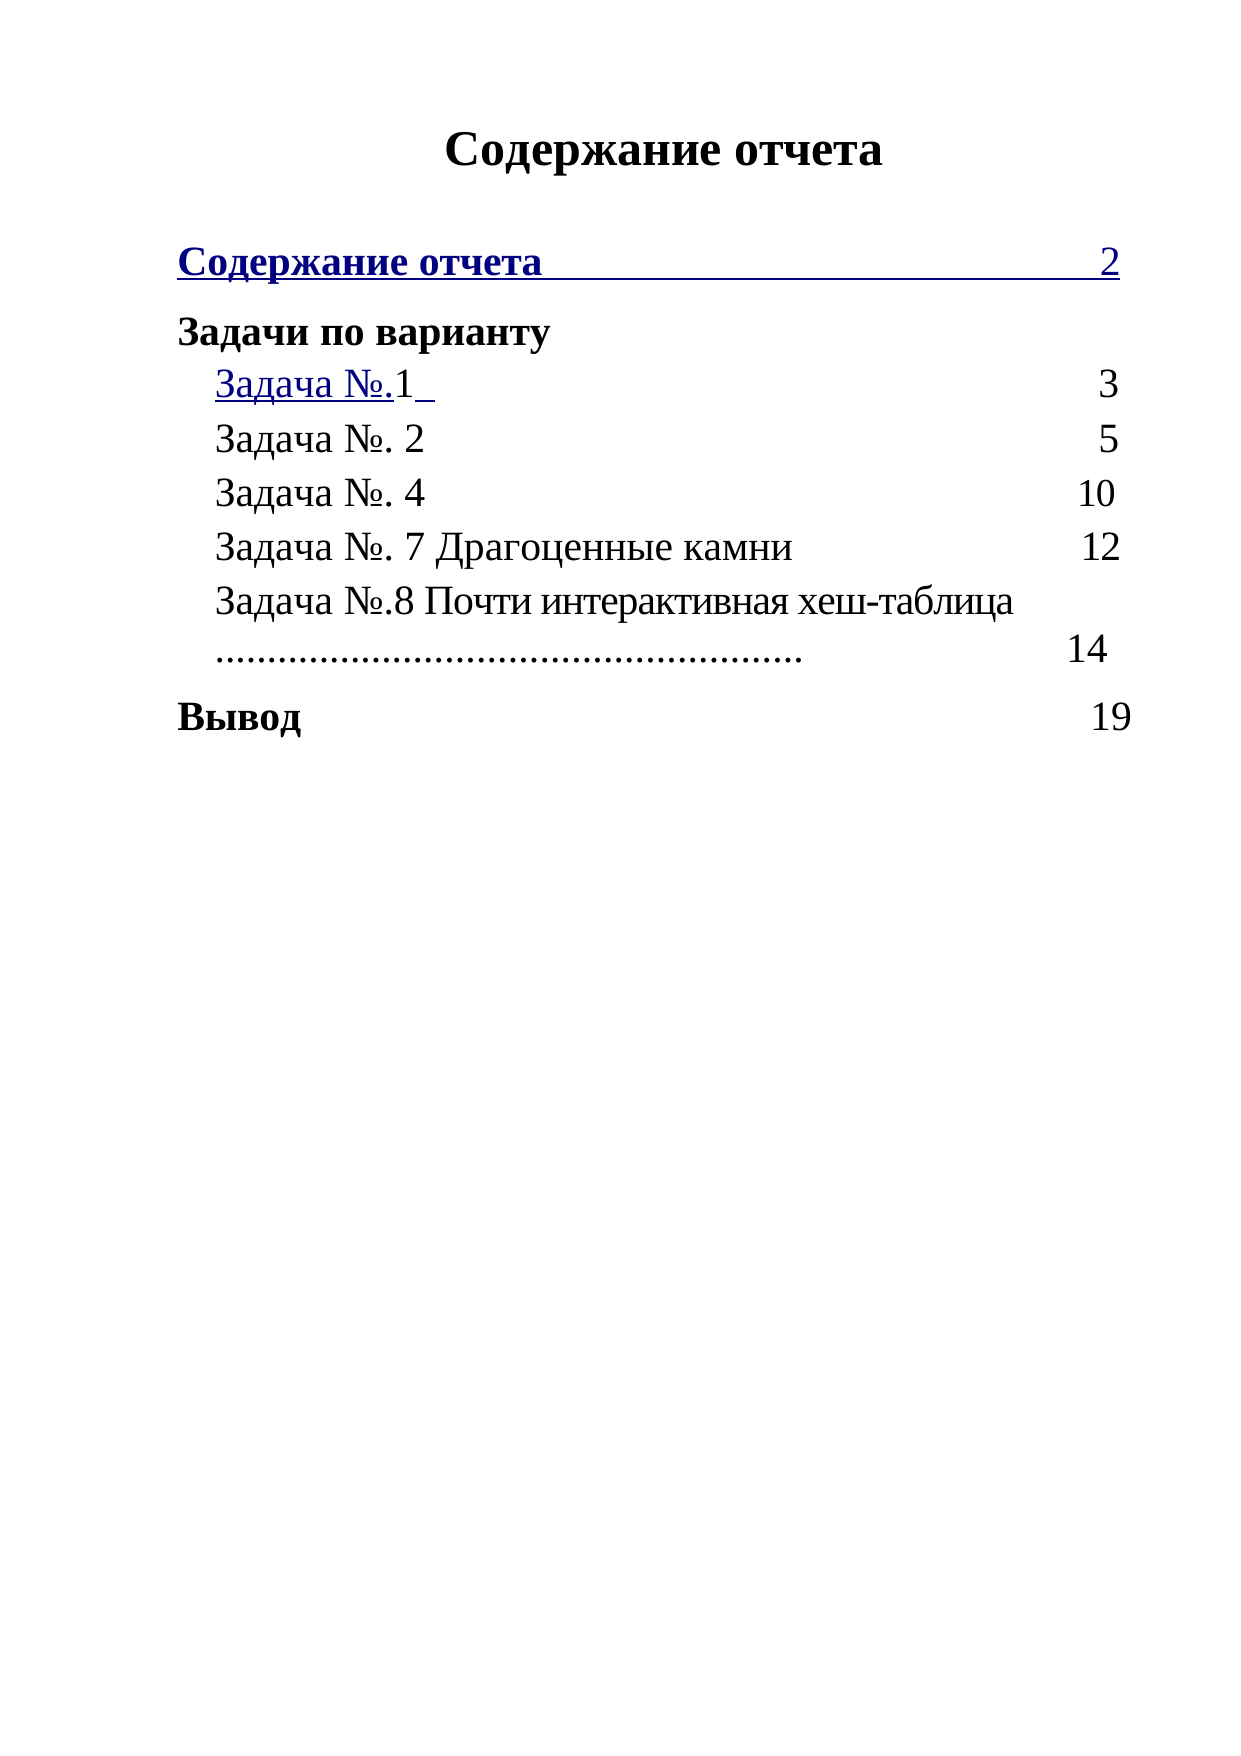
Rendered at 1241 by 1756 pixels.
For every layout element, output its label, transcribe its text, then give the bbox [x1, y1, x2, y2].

text Задача №.8 Почти интерактивная хеш-таблица 14 [214, 576, 1165, 671]
text Задача №. 2 5 [214, 413, 1165, 461]
text Вывод 19 [177, 692, 1165, 739]
text Задача №. 4 10 [214, 467, 1165, 515]
text Задачи по варианту [177, 306, 1165, 354]
text Содержание отчета 2 [177, 236, 1165, 284]
subtitle Содержание отчета [181, 118, 1147, 176]
text Задача №.1 3 [214, 359, 1165, 407]
text Задача №. 7 Драгоценные камни 12 [214, 522, 1165, 569]
